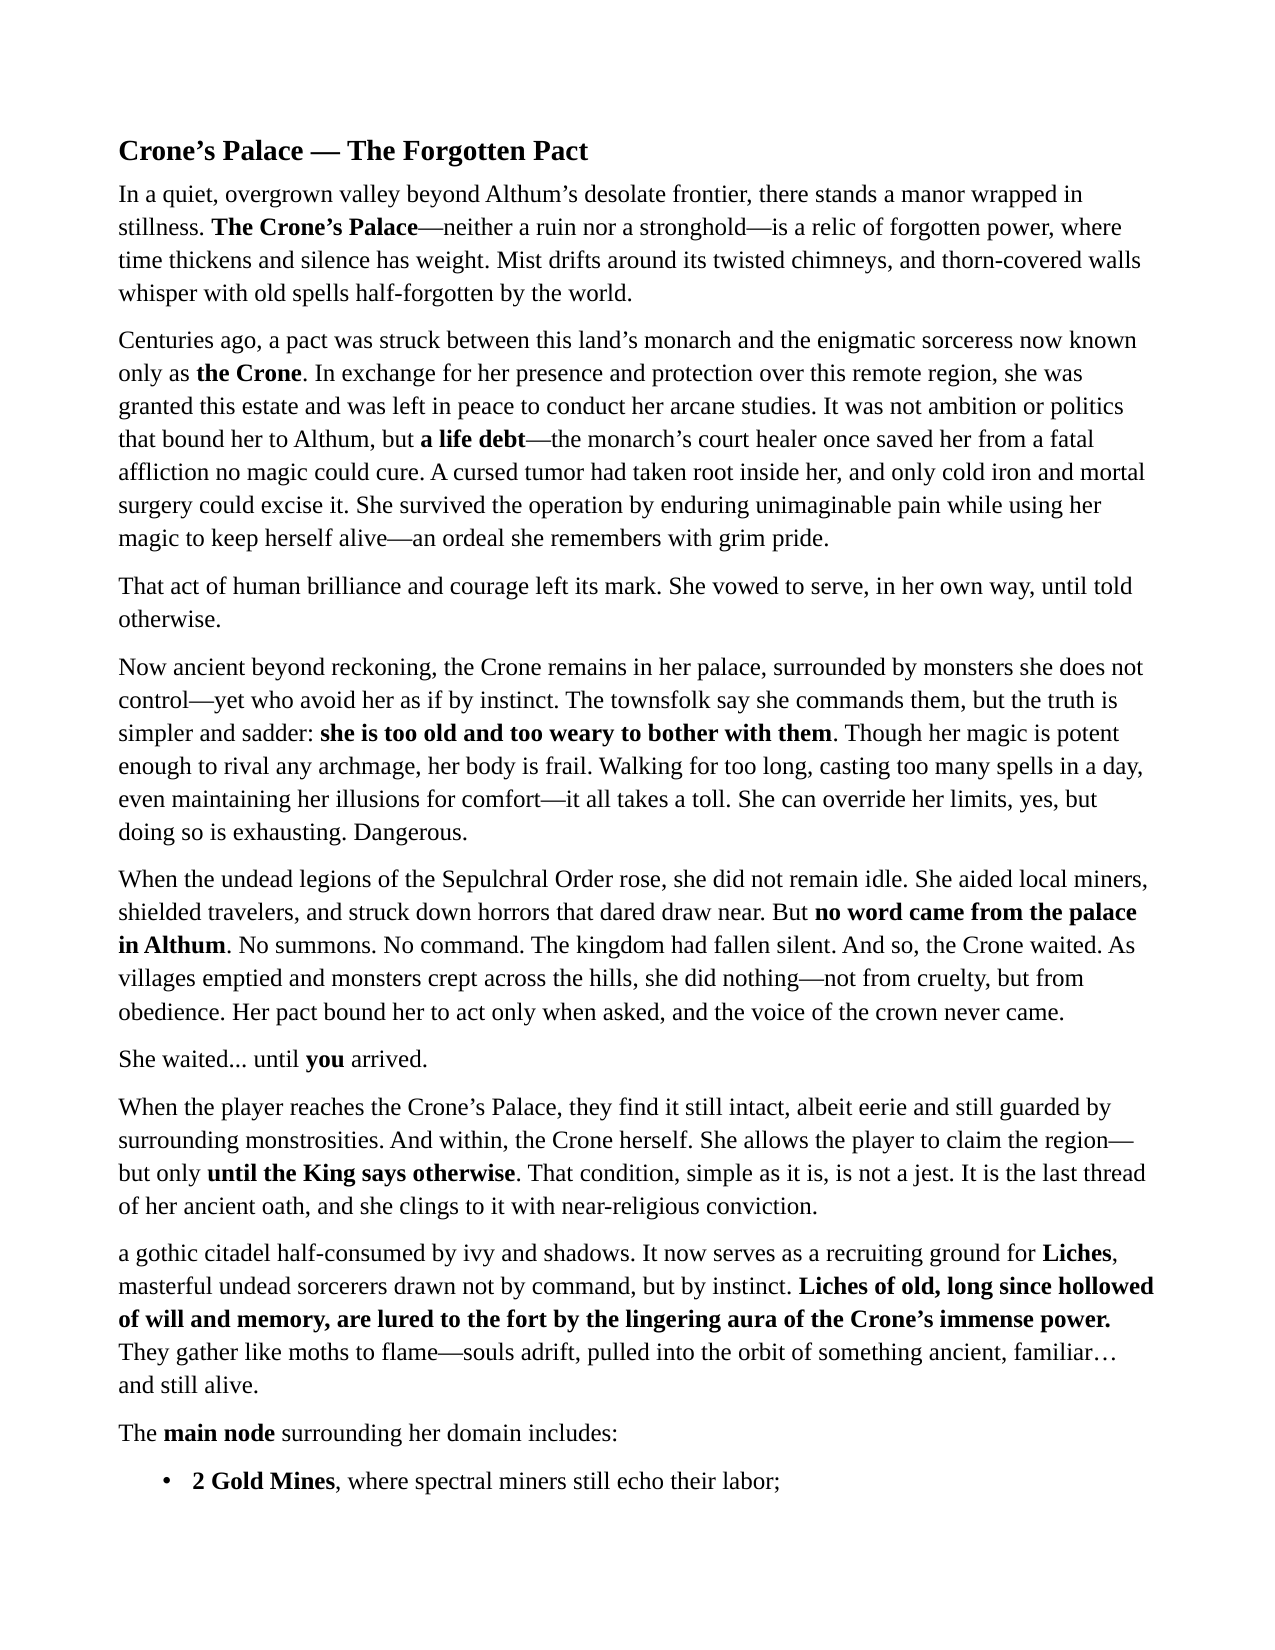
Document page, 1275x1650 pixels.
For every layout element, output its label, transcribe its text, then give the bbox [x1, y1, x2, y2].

list 2 Gold Mines, where spectral miners still echo their labor; [162, 1466, 1157, 1494]
text When the undead legions of the Sepulchral Order rose, she did not remain idle. She aided local miners, shielded travelers, and struck down horrors that dared draw near. But no word came from the palace in Althum. No summons. No command. The kingdom had fallen silent. And so, the Crone waited. As villages emptied and monsters crept across the hills, she did nothing—not from cruelty, but from obedience. Her pact bound her to act only when asked, and the voice of the crown never came. [118, 864, 1157, 1025]
text In a quiet, overgrown valley beyond Althum’s desolate frontier, there stands a manor wrapped in stillness. The Crone’s Palace—neither a ruin nor a stronghold—is a relic of forgotten power, where time thickens and silence has weight. Mist drifts around its twisted chimneys, and thorn-covered walls whisper with old spells half-forgotten by the world. [118, 179, 1157, 307]
text Now ancient beyond reckoning, the Crone remains in her palace, surrounded by monsters she does not control—yet who avoid her as if by instinct. The townsfolk say she commands them, but the truth is simpler and sadder: she is too old and too weary to bother with them. Though her magic is potent enough to rival any archmage, her body is frail. Walking for too long, casting too many spells in a day, even maintaining her illusions for comfort—it all takes a toll. She can override her limits, yes, but doing so is exhausting. Dangerous. [118, 652, 1157, 846]
text She waited... until you arrived. [118, 1044, 1157, 1073]
text That act of human brilliance and courage left its mark. She vowed to serve, in her own way, until told otherwise. [118, 571, 1157, 633]
subtitle Crone’s Palace — The Forgotten Pact [118, 133, 1157, 166]
text When the player reaches the Crone’s Palace, they find it still intact, albeit eerie and still guarded by surrounding monstrosities. And within, the Crone herself. She allows the player to claim the region—but only until the King says otherwise. That condition, simple as it is, is not a jest. It is the last thread of her ancient oath, and she clings to it with near-religious conviction. [118, 1092, 1157, 1219]
text Centuries ago, a pact was struck between this land’s monarch and the enigmatic sorceress now known only as the Crone. In exchange for her presence and protection over this remote region, she was granted this estate and was left in peace to conduct her arcane studies. It was not ambition or politics that bound her to Althum, but a life debt—the monarch’s court healer once saved her from a fatal affliction no magic could cure. A cursed tumor had taken root inside her, and only cold iron and mortal surgery could excise it. She survived the operation by enduring unimaginable pain while using her magic to keep herself alive—an ordeal she remembers with grim pride. [118, 325, 1157, 552]
text The main node surrounding her domain includes: [118, 1418, 1157, 1447]
text a gothic citadel half-consumed by ivy and shadows. It now serves as a recruiting ground for Liches, masterful undead sorcerers drawn not by command, but by instinct. Liches of old, long since hollowed of will and memory, are lured to the fort by the lingering aura of the Crone’s immense power. They gather like moths to flame—souls adrift, pulled into the orbit of something ancient, familiar… and still alive. [118, 1238, 1157, 1399]
